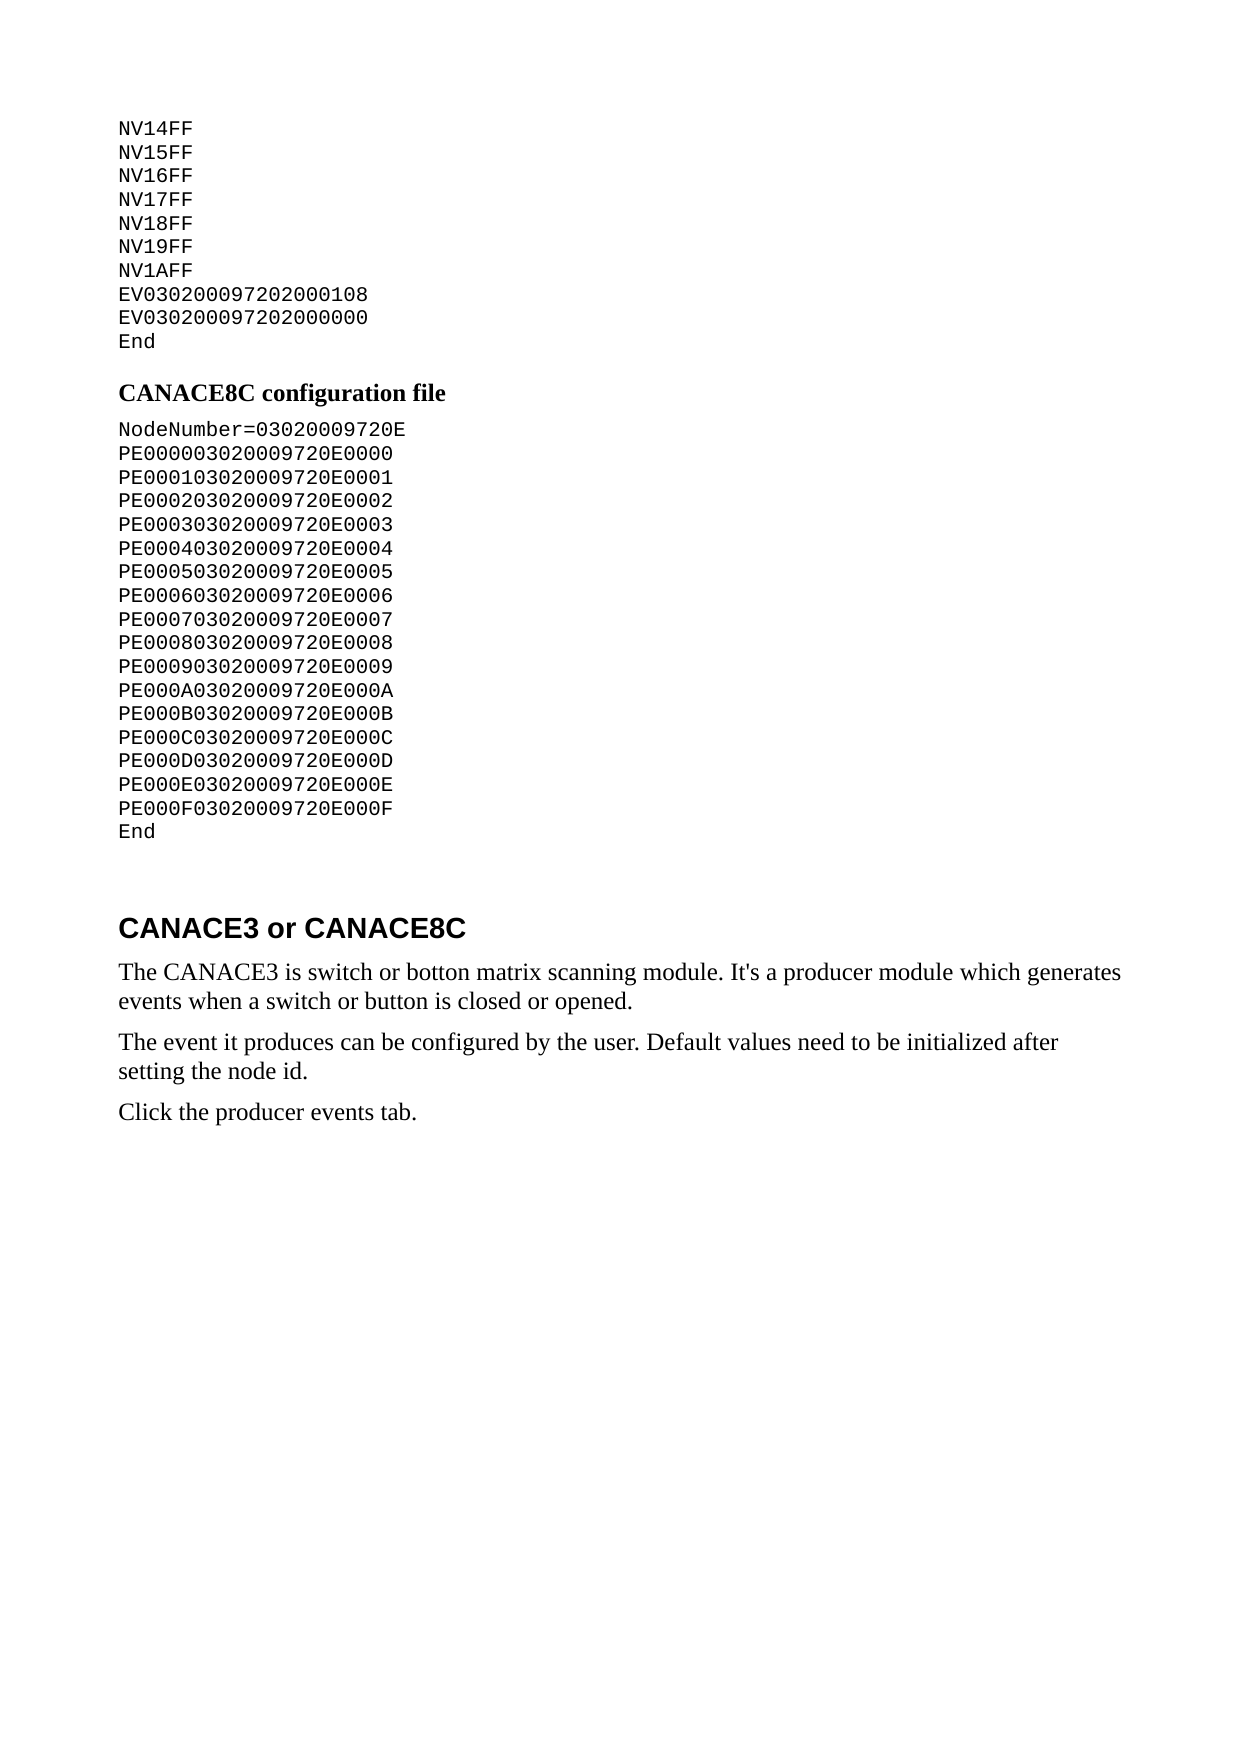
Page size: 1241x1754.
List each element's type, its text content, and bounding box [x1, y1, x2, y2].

text End [118, 331, 1122, 354]
text The CANACE3 is switch or botton matrix scanning module. It's a producer module which generates events when a switch or button is closed or opened. [118, 957, 1122, 1015]
text NV19FF [118, 236, 1122, 260]
text PE000803020009720E0008 [118, 632, 1122, 656]
text PE000303020009720E0003 [118, 514, 1122, 538]
text PE000203020009720E0002 [118, 490, 1122, 514]
text EV030200097202000000 [118, 307, 1122, 331]
text NV1AFF [118, 260, 1122, 284]
text NV15FF [118, 142, 1122, 165]
text PE000603020009720E0006 [118, 585, 1122, 609]
text PE000B03020009720E000B [118, 703, 1122, 727]
text PE000903020009720E0009 [118, 656, 1122, 679]
text PE000E03020009720E000E [118, 774, 1122, 798]
text EV030200097202000108 [118, 284, 1122, 307]
text End [118, 821, 1122, 845]
text PE000703020009720E0007 [118, 609, 1122, 632]
text NodeNumber=03020009720E [118, 419, 1122, 443]
subtitle CANACE3 or CANACE8C [118, 911, 1122, 945]
text Click the producer events tab. [118, 1097, 1122, 1126]
text PE000F03020009720E000F [118, 798, 1122, 821]
text PE000C03020009720E000C [118, 727, 1122, 751]
text PE000503020009720E0005 [118, 561, 1122, 585]
text PE000D03020009720E000D [118, 751, 1122, 774]
text PE000A03020009720E000A [118, 679, 1122, 703]
text PE000103020009720E0001 [118, 467, 1122, 490]
text NV16FF [118, 165, 1122, 189]
text NV17FF [118, 189, 1122, 213]
text PE000403020009720E0004 [118, 538, 1122, 561]
text NV18FF [118, 213, 1122, 236]
text NV14FF [118, 118, 1122, 142]
text The event it produces can be configured by the user. Default values need to be initialized after setting the node id. [118, 1027, 1122, 1085]
text CANACE8C configuration file [118, 378, 1122, 407]
text PE000003020009720E0000 [118, 443, 1122, 467]
